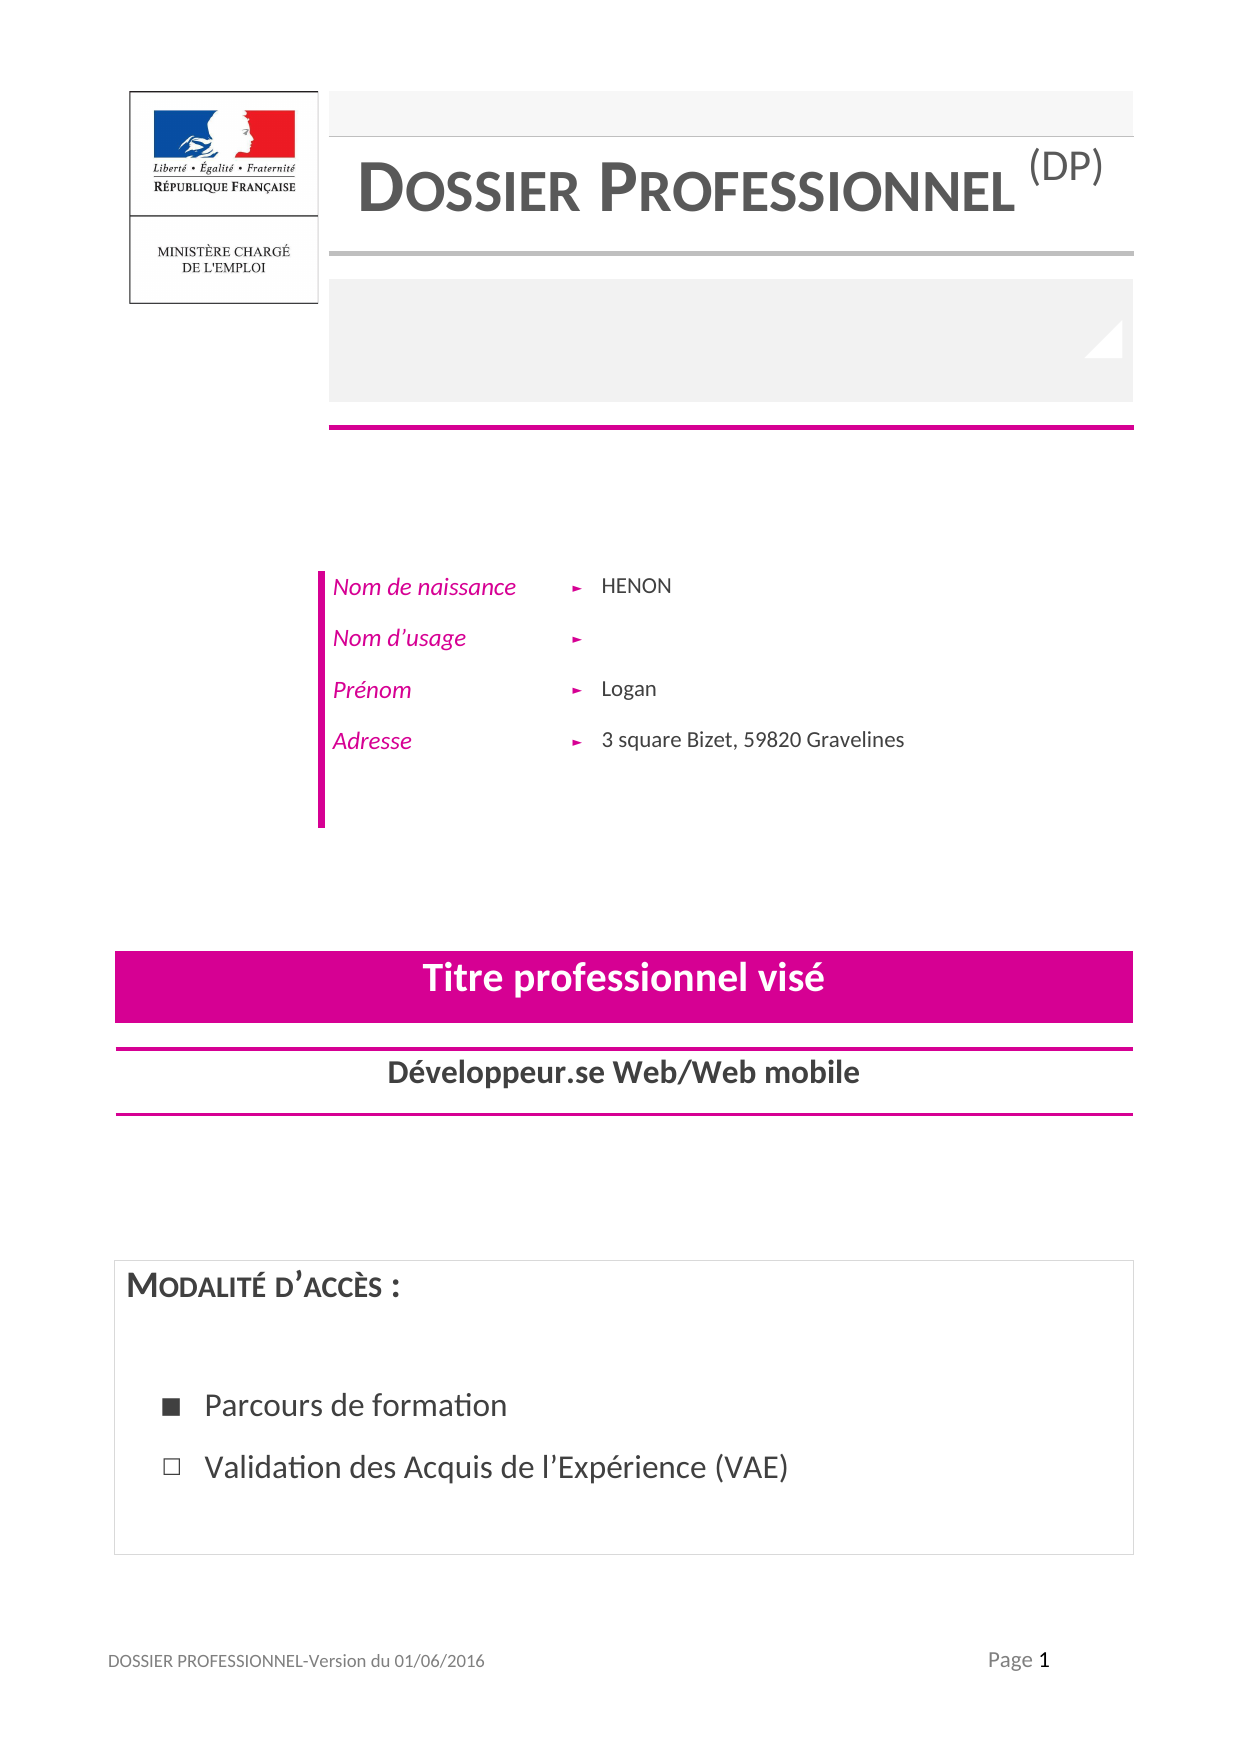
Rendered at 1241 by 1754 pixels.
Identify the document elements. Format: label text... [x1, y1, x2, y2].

table_cell HENON [590, 571, 1133, 622]
table_cell Nom de naissance [325, 571, 566, 622]
table_header [321, 520, 566, 571]
table_cell [325, 776, 566, 828]
table_cell Adresse [325, 725, 566, 776]
table_cell ☐ [115, 1446, 193, 1507]
table_cell ► [566, 571, 590, 622]
table_cell Prénom [325, 674, 566, 725]
picture [129, 91, 319, 304]
table_cell [115, 1023, 1133, 1046]
table_cell [115, 1114, 1133, 1260]
table_cell ► [566, 725, 590, 776]
table_cell [566, 776, 590, 828]
table_cell ■ [115, 1384, 193, 1446]
table_cell Parcours de formation [193, 1384, 1133, 1446]
table_header [590, 520, 1133, 571]
table_cell Validation des Acquis de l’Expérience (VAE) [193, 1446, 1133, 1507]
table_cell Nom d’usage [325, 623, 566, 674]
table_cell Logan [590, 674, 1133, 725]
table_cell ► [566, 674, 590, 725]
table_cell [115, 1508, 1133, 1554]
table_cell Développeur.se Web/Web mobile [115, 1048, 1133, 1113]
table_cell [590, 623, 1133, 674]
table_header [566, 520, 590, 571]
table_header Titre professionnel visé [115, 951, 1133, 1023]
table_cell ► [566, 623, 590, 674]
table_cell 3 square Bizet, 59820 Gravelines [590, 725, 1133, 828]
table_cell [115, 1328, 1133, 1384]
table_cell Modalité d’accès : [115, 1261, 1133, 1328]
